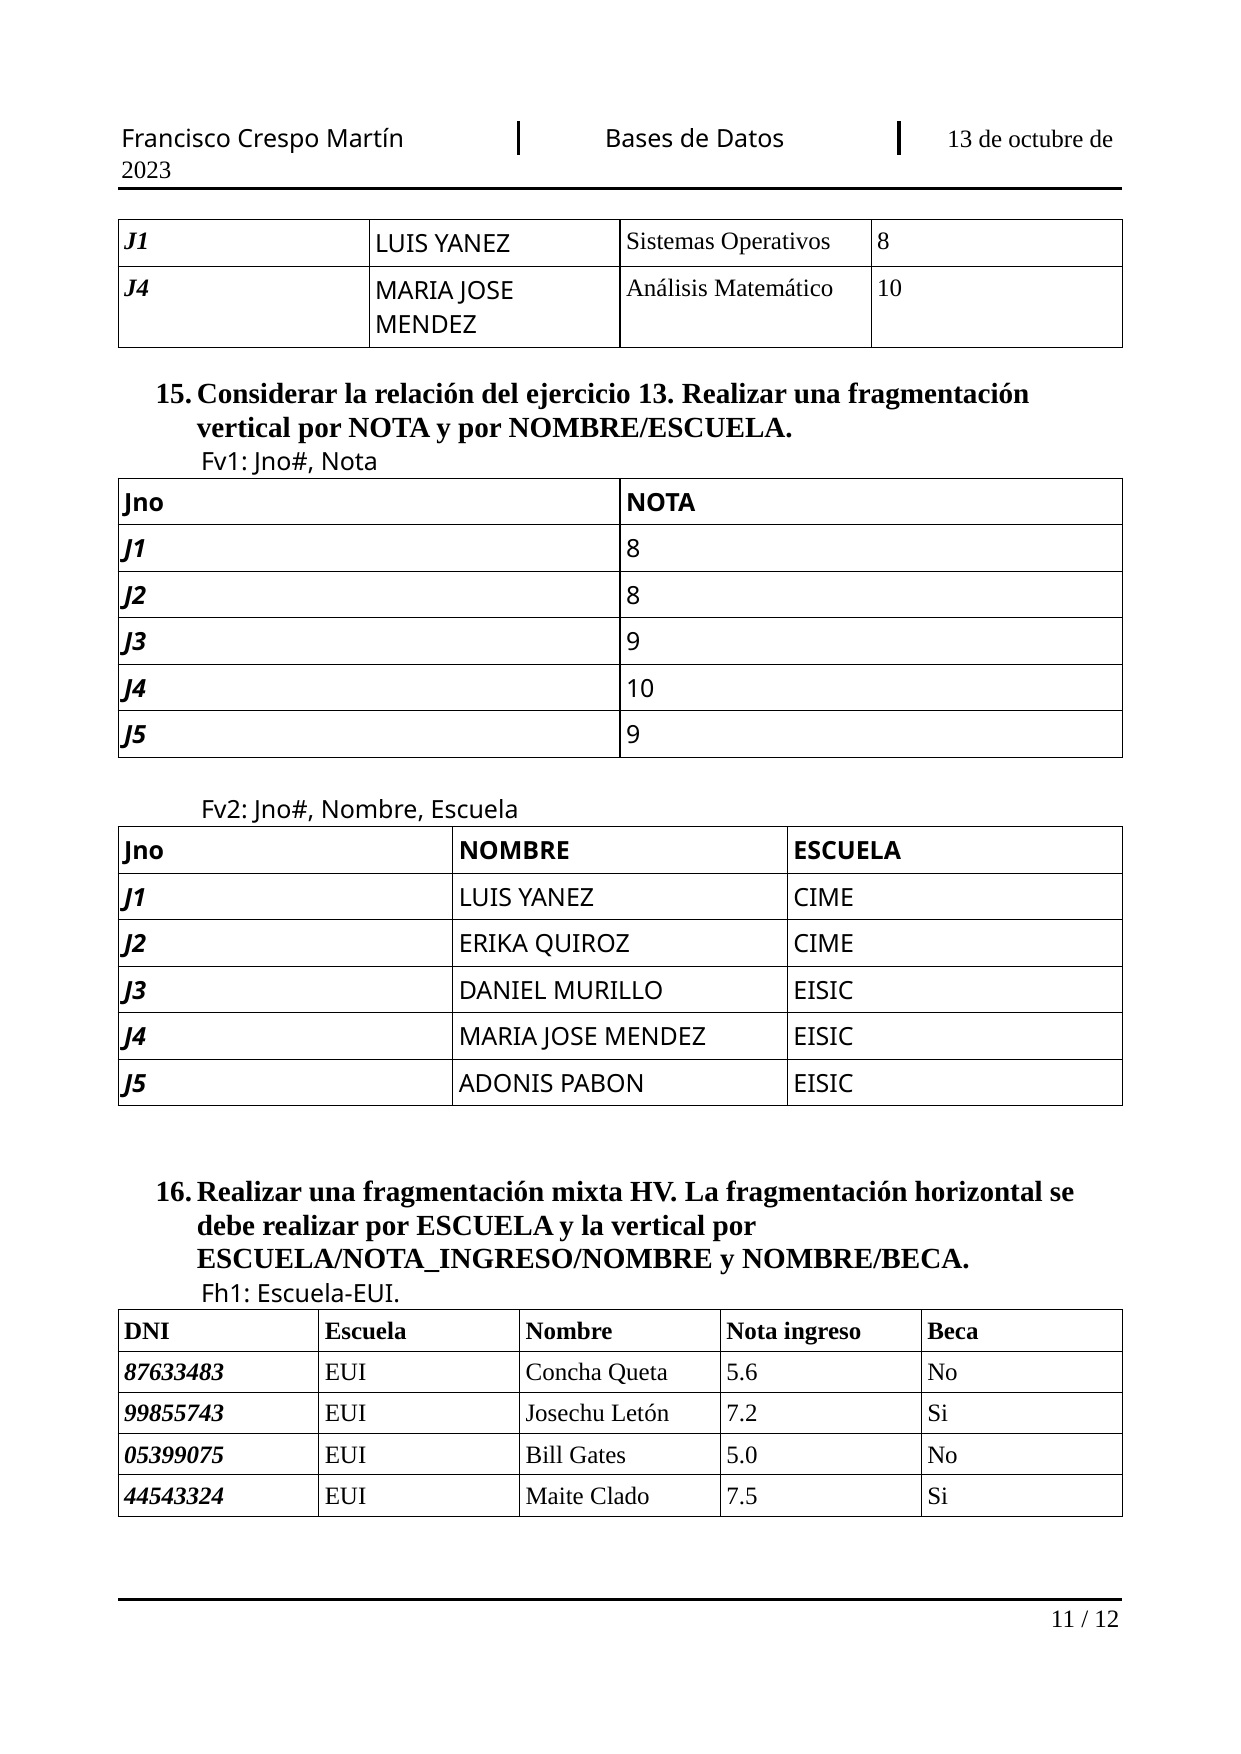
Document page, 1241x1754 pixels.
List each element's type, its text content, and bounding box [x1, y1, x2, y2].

subtitle Considerar la relación del ejercicio 13. Realizar una fragmentación vertical por NOTA y por NOMBRE/ESCUELA. [155, 376, 1122, 443]
table_cell 9 [621, 711, 1122, 757]
table_cell 87633483 [119, 1352, 318, 1392]
table_cell 8 [621, 572, 1122, 617]
table_header NOTA [621, 479, 1122, 524]
table_cell Análisis Matemático [621, 267, 871, 347]
table_cell Si [922, 1475, 1122, 1516]
table_cell 44543324 [119, 1475, 318, 1516]
table_cell ADONIS PABON [453, 1060, 787, 1105]
table_cell Sistemas Operativos [621, 220, 871, 266]
table_cell Maite Clado [520, 1475, 720, 1516]
table_cell J4 [119, 1013, 452, 1059]
table_cell J5 [119, 711, 619, 757]
table_cell J1 [119, 874, 452, 919]
table_cell J1 [119, 220, 369, 266]
table_cell LUIS YANEZ [370, 220, 619, 266]
table_cell J3 [119, 618, 619, 664]
table_header Nota ingreso [721, 1310, 921, 1351]
table_cell MARIA JOSE MENDEZ [370, 267, 619, 347]
table_cell CIME [788, 874, 1122, 919]
table_cell Josechu Letón [520, 1393, 720, 1433]
table_cell 9 [621, 618, 1122, 664]
table_header Jno [119, 479, 619, 524]
table_cell 5.0 [721, 1434, 921, 1474]
table_cell EUI [319, 1352, 519, 1392]
table_cell ERIKA QUIROZ [453, 920, 787, 966]
table_cell J2 [119, 572, 619, 617]
table_cell EISIC [788, 1013, 1122, 1059]
table_header Jno [119, 827, 452, 873]
subtitle Fv1: Jno#, Nota [201, 443, 1122, 477]
table_cell 10 [872, 267, 1122, 347]
subtitle Fv2: Jno#, Nombre, Escuela [201, 792, 1122, 826]
table_cell 99855743 [119, 1393, 318, 1433]
table_cell J3 [119, 967, 452, 1012]
table_cell 5.6 [721, 1352, 921, 1392]
table_header Beca [922, 1310, 1122, 1351]
table_cell 7.5 [721, 1475, 921, 1516]
table_cell EUI [319, 1434, 519, 1474]
table_header Nombre [520, 1310, 720, 1351]
table_header ESCUELA [788, 827, 1122, 873]
table_cell EUI [319, 1475, 519, 1516]
table_header Escuela [319, 1310, 519, 1351]
table_cell LUIS YANEZ [453, 874, 787, 919]
table_cell Si [922, 1393, 1122, 1433]
table_cell DANIEL MURILLO [453, 967, 787, 1012]
subtitle Realizar una fragmentación mixta HV. La fragmentación horizontal se debe realizar por ESCUELA y la vertical por ESCUELA/NOTA_INGRESO/NOMBRE y NOMBRE/BECA. [155, 1174, 1122, 1275]
table_cell Concha Queta [520, 1352, 720, 1392]
table_cell J2 [119, 920, 452, 966]
table_cell 8 [872, 220, 1122, 266]
table_header NOMBRE [453, 827, 787, 873]
table_cell J4 [119, 267, 369, 347]
subtitle Fh1: Escuela-EUI. [201, 1275, 1122, 1309]
table_cell J5 [119, 1060, 452, 1105]
table_cell EISIC [788, 967, 1122, 1012]
table_cell Bill Gates [520, 1434, 720, 1474]
table_cell 8 [621, 525, 1122, 571]
table_header DNI [119, 1310, 318, 1351]
table_cell 7.2 [721, 1393, 921, 1433]
table_cell No [922, 1352, 1122, 1392]
table_cell J1 [119, 525, 619, 571]
table_cell MARIA JOSE MENDEZ [453, 1013, 787, 1059]
table_cell CIME [788, 920, 1122, 966]
table_cell No [922, 1434, 1122, 1474]
table_cell J4 [119, 665, 619, 710]
table_cell EUI [319, 1393, 519, 1433]
table_cell 05399075 [119, 1434, 318, 1474]
table_cell EISIC [788, 1060, 1122, 1105]
table_cell 10 [621, 665, 1122, 710]
